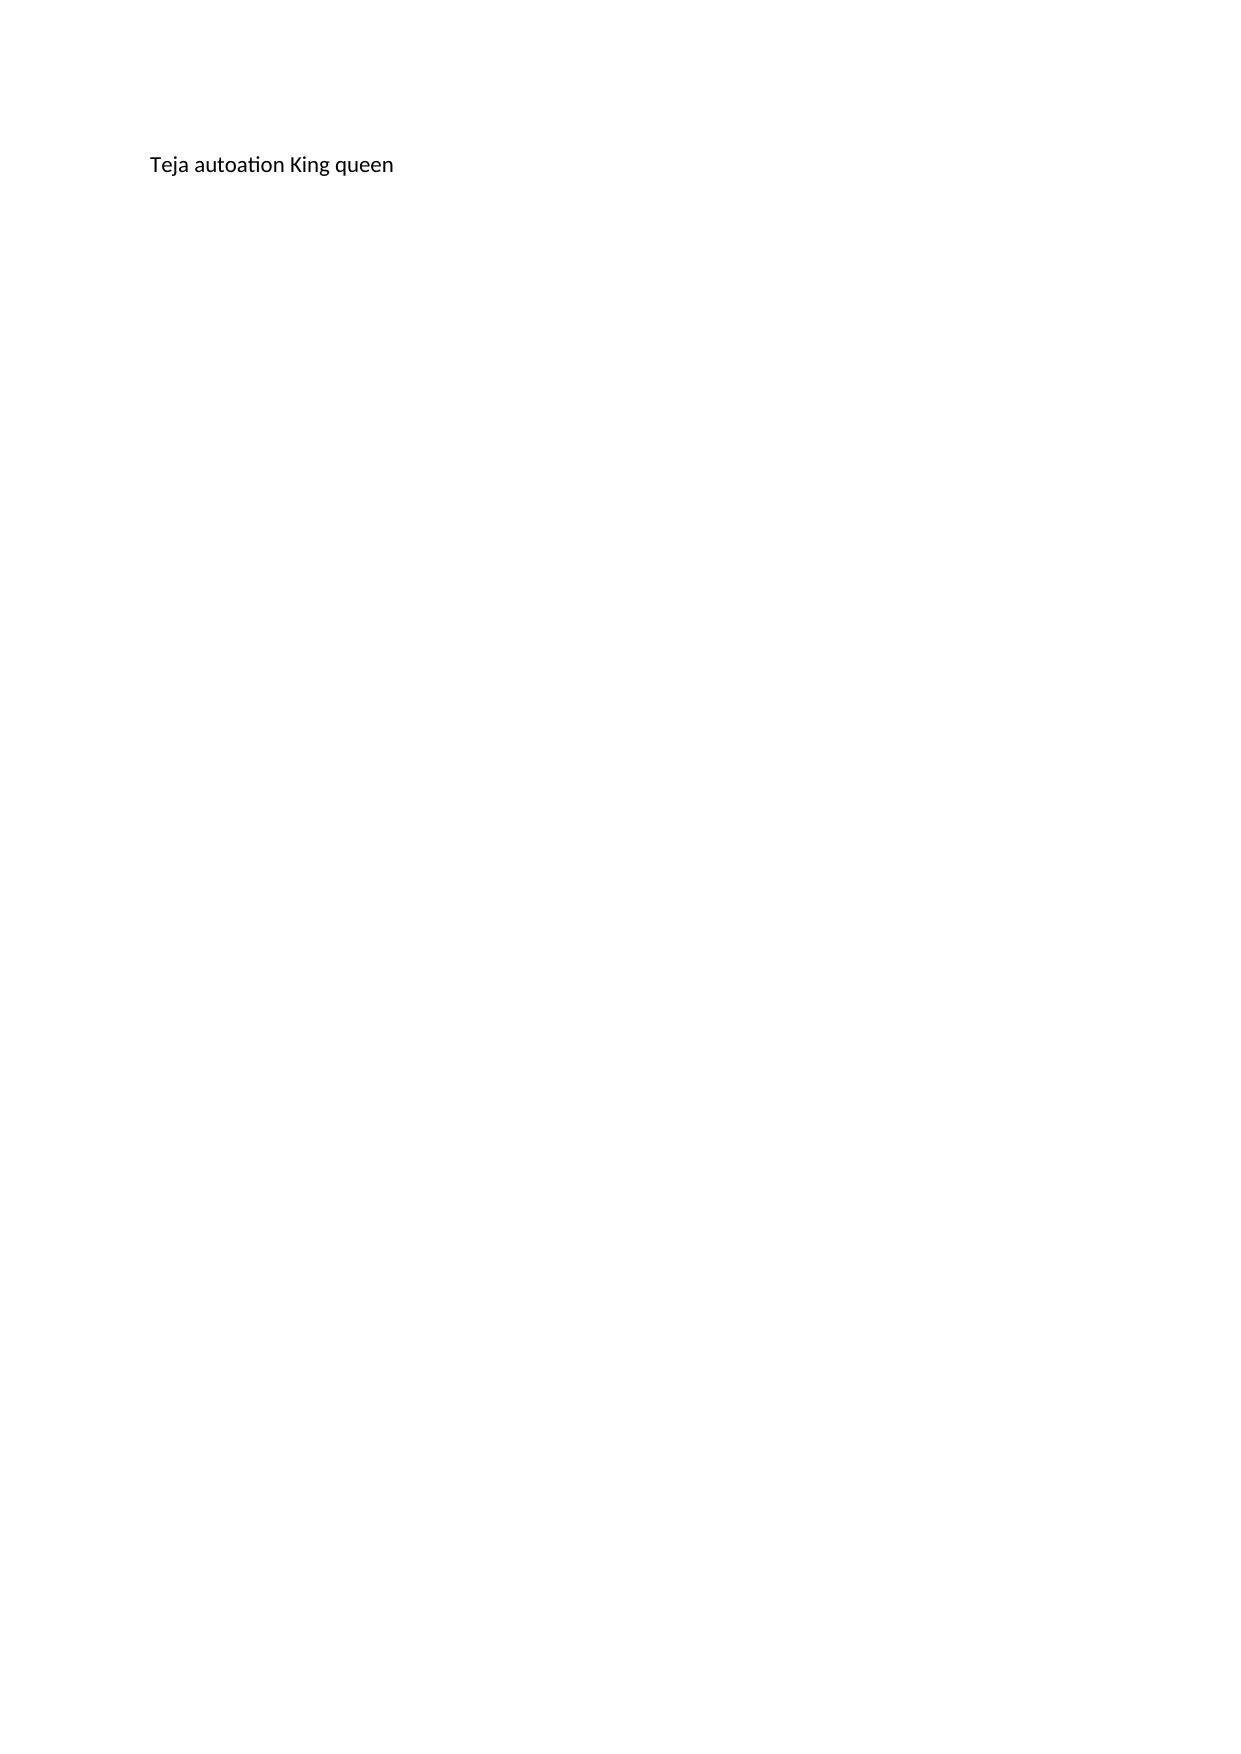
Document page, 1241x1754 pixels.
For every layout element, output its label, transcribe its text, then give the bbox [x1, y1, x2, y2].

text Teja autoation King queen [150, 150, 1090, 178]
